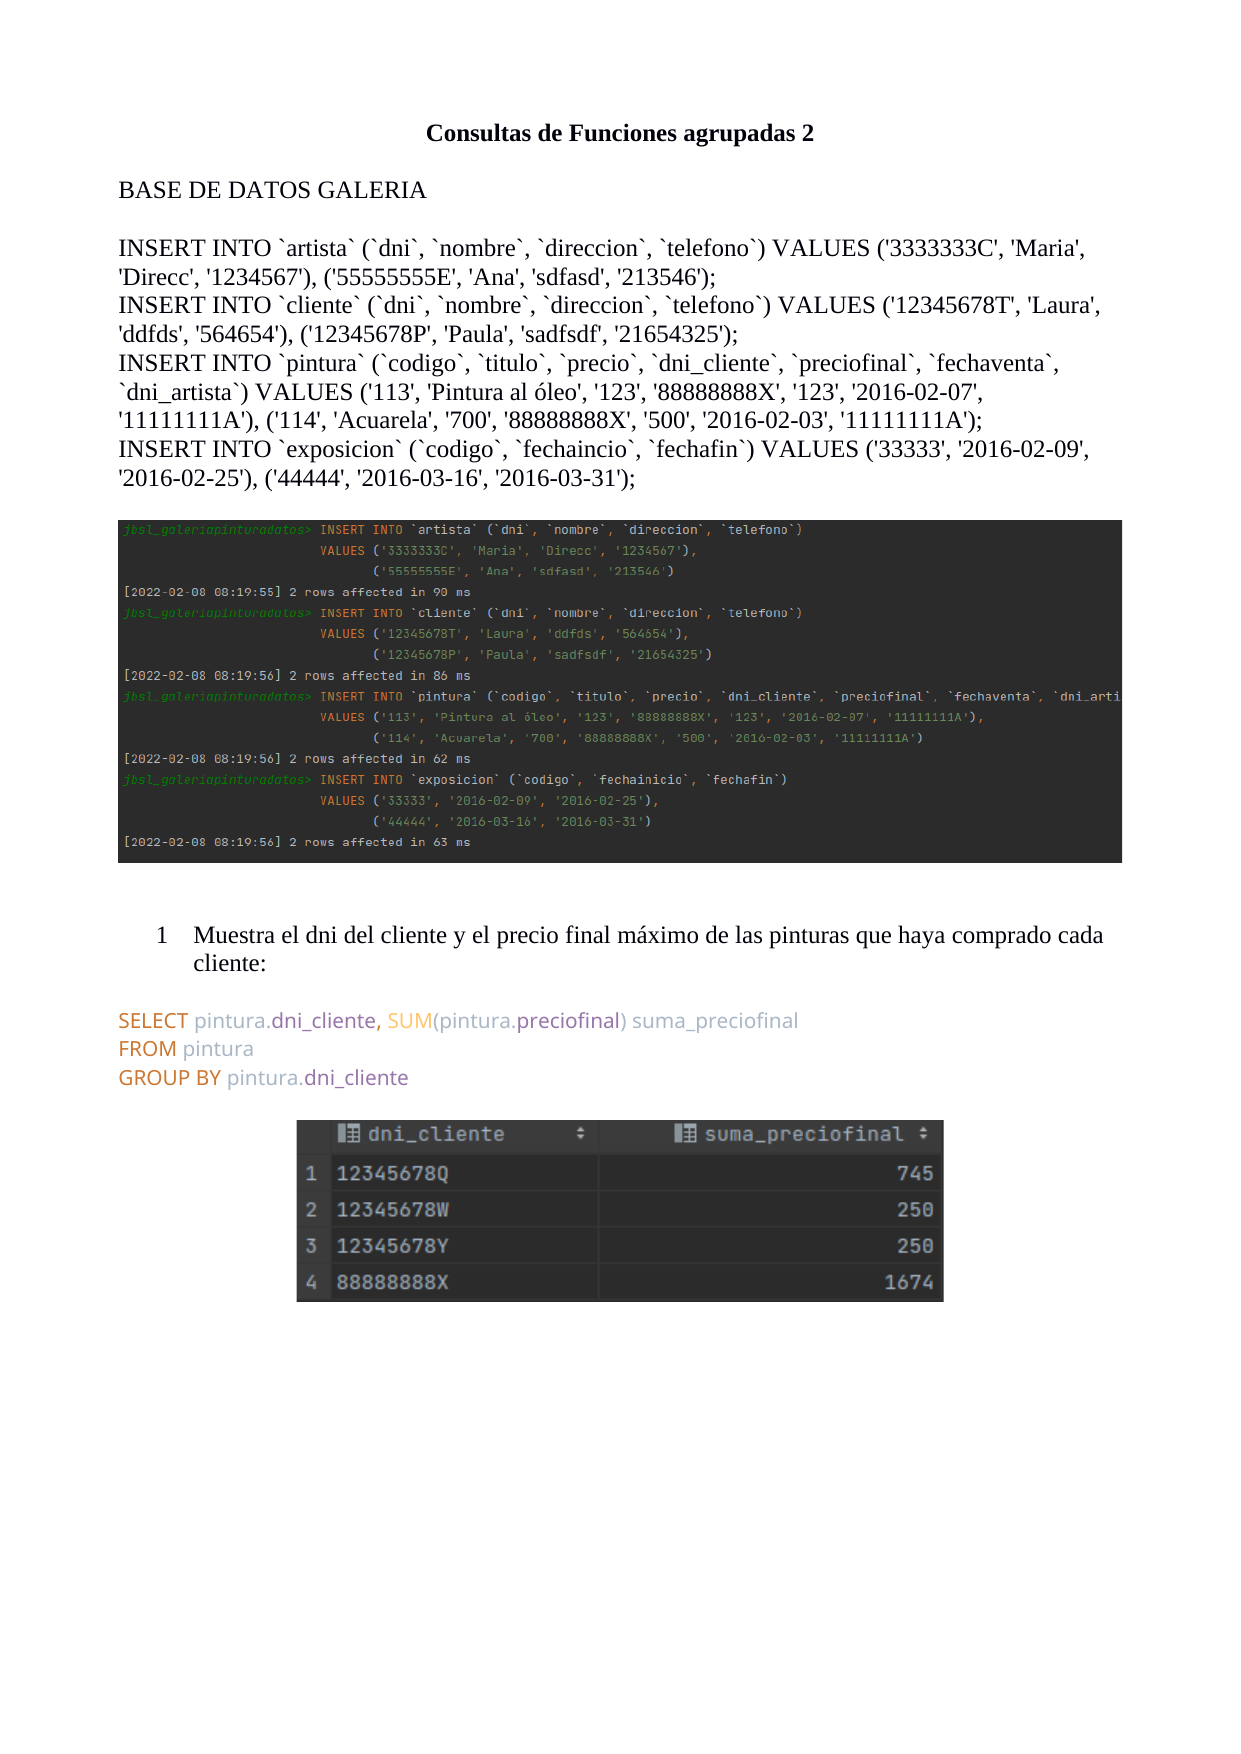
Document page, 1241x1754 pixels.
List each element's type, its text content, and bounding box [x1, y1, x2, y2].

text SELECT pintura.dni_cliente, SUM(pintura.preciofinal) suma_preciofinal FROM pintura GROUP BY pintura.dni_cliente [118, 1006, 1122, 1091]
list Muestra el dni del cliente y el precio final máximo de las pinturas que haya comprado cada cliente: [156, 920, 1122, 977]
picture [296, 1120, 944, 1302]
text INSERT INTO `exposicion` (`codigo`, `fechaincio`, `fechafin`) VALUES ('33333', '2016-02-09', '2016-02-25'), ('44444', '2016-03-16', '2016-03-31'); [118, 434, 1122, 492]
text INSERT INTO `pintura` (`codigo`, `titulo`, `precio`, `dni_cliente`, `preciofinal`, `fechaventa`, `dni_artista`) VALUES ('113', 'Pintura al óleo', '123', '88888888X', '123', '2016-02-07', '11111111A'), ('114', 'Acuarela', '700', '88888888X', '500', '2016-02-03', '11111111A'); [118, 348, 1122, 434]
picture [118, 520, 1123, 863]
text INSERT INTO `artista` (`dni`, `nombre`, `direccion`, `telefono`) VALUES ('3333333C', 'Maria', 'Direcc', '1234567'), ('55555555E', 'Ana', 'sdfasd', '213546'); [118, 233, 1122, 291]
text INSERT INTO `cliente` (`dni`, `nombre`, `direccion`, `telefono`) VALUES ('12345678T', 'Laura', 'ddfds', '564654'), ('12345678P', 'Paula', 'sadfsdf', '21654325'); [118, 291, 1122, 348]
text Consultas de Funciones agrupadas 2 [118, 118, 1122, 147]
text BASE DE DATOS GALERIA [118, 176, 1122, 204]
